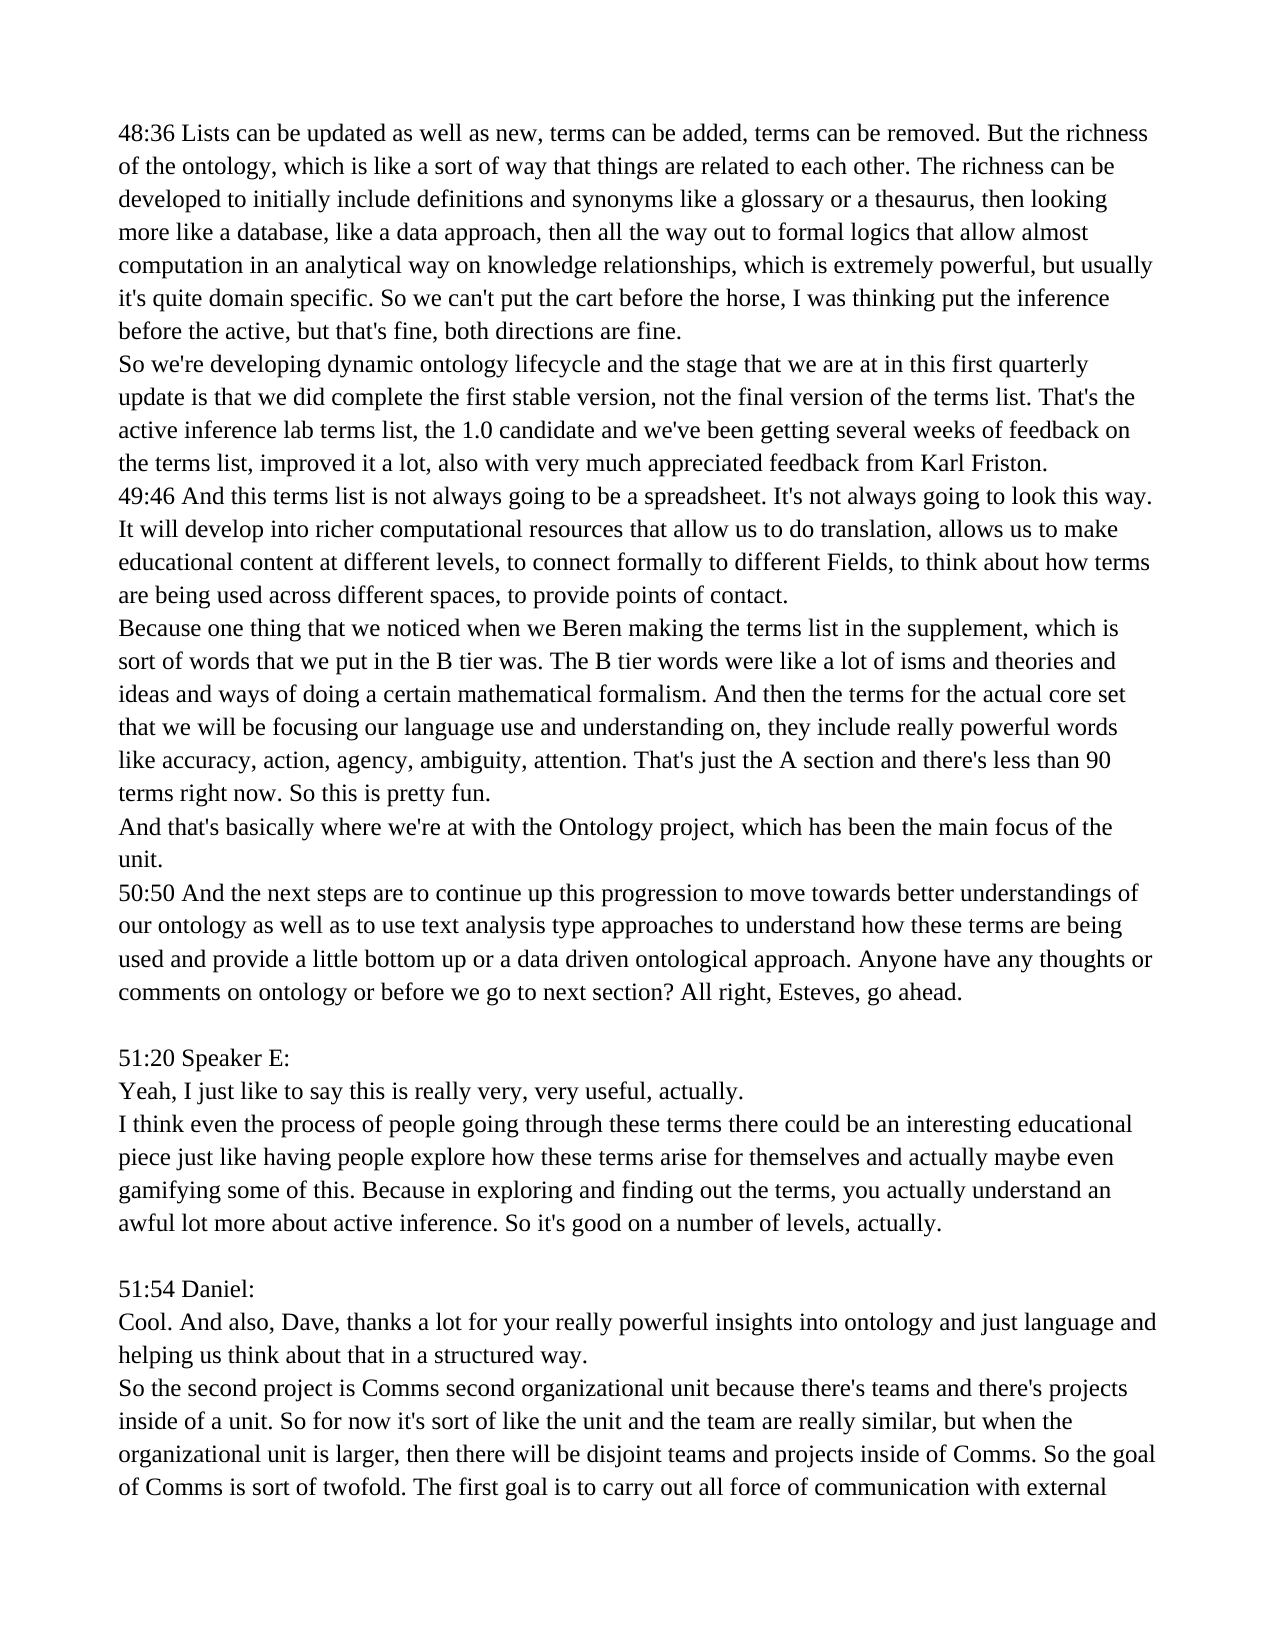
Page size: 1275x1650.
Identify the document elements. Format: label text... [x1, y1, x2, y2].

text 51:54 Daniel: [118, 1274, 1157, 1303]
text Yeah, I just like to say this is really very, very useful, actually. [118, 1076, 1157, 1104]
text I think even the process of people going through these terms there could be an interesting educational piece just like having people explore how these terms arise for themselves and actually maybe even gamifying some of this. Because in exploring and finding out the terms, you actually understand an awful lot more about active inference. So it's good on a number of levels, actually. [118, 1109, 1157, 1237]
text 51:20 Speaker E: [118, 1043, 1157, 1071]
text So the second project is Comms second organizational unit because there's teams and there's projects inside of a unit. So for now it's sort of like the unit and the team are really similar, but when the organizational unit is larger, then there will be disjoint teams and projects inside of Comms. So the goal of Comms is sort of twofold. The first goal is to carry out all force of communication with external [118, 1373, 1157, 1501]
text And that's basically where we're at with the Ontology project, which has been the main focus of the unit. [118, 812, 1157, 873]
text 50:50 And the next steps are to continue up this progression to move towards better understandings of our ontology as well as to use text analysis type approaches to understand how these terms are being used and provide a little bottom up or a data driven ontological approach. Anyone have any thoughts or comments on ontology or before we go to next section? All right, Esteves, go ahead. [118, 878, 1157, 1005]
text Because one thing that we noticed when we Beren making the terms list in the supplement, which is sort of words that we put in the B tier was. The B tier words were like a lot of isms and theories and ideas and ways of doing a certain mathematical formalism. And then the terms for the actual core set that we will be focusing our language use and understanding on, they include really powerful words like accuracy, action, agency, ambiguity, attention. That's just the A section and there's less than 90 terms right now. So this is pretty fun. [118, 613, 1157, 807]
text Cool. And also, Dave, thanks a lot for your really powerful insights into ontology and just language and helping us think about that in a structured way. [118, 1307, 1157, 1369]
text So we're developing dynamic ontology lifecycle and the stage that we are at in this first quarterly update is that we did complete the first stable version, not the final version of the terms list. That's the active inference lab terms list, the 1.0 candidate and we've been getting several weeks of feedback on the terms list, improved it a lot, also with very much appreciated feedback from Karl Friston. [118, 349, 1157, 477]
text 48:36 Lists can be updated as well as new, terms can be added, terms can be removed. But the richness of the ontology, which is like a sort of way that things are related to each other. The richness can be developed to initially include definitions and synonyms like a glossary or a thesaurus, then looking more like a database, like a data approach, then all the way out to formal logics that allow almost computation in an analytical way on knowledge relationships, which is extremely powerful, but usually it's quite domain specific. So we can't put the cart before the horse, I was thinking put the inference before the active, but that's fine, both directions are fine. [118, 118, 1157, 345]
text 49:46 And this terms list is not always going to be a spreadsheet. It's not always going to look this way. It will develop into richer computational resources that allow us to do translation, allows us to make educational content at different levels, to connect formally to different Fields, to think about how terms are being used across different spaces, to provide points of contact. [118, 481, 1157, 609]
